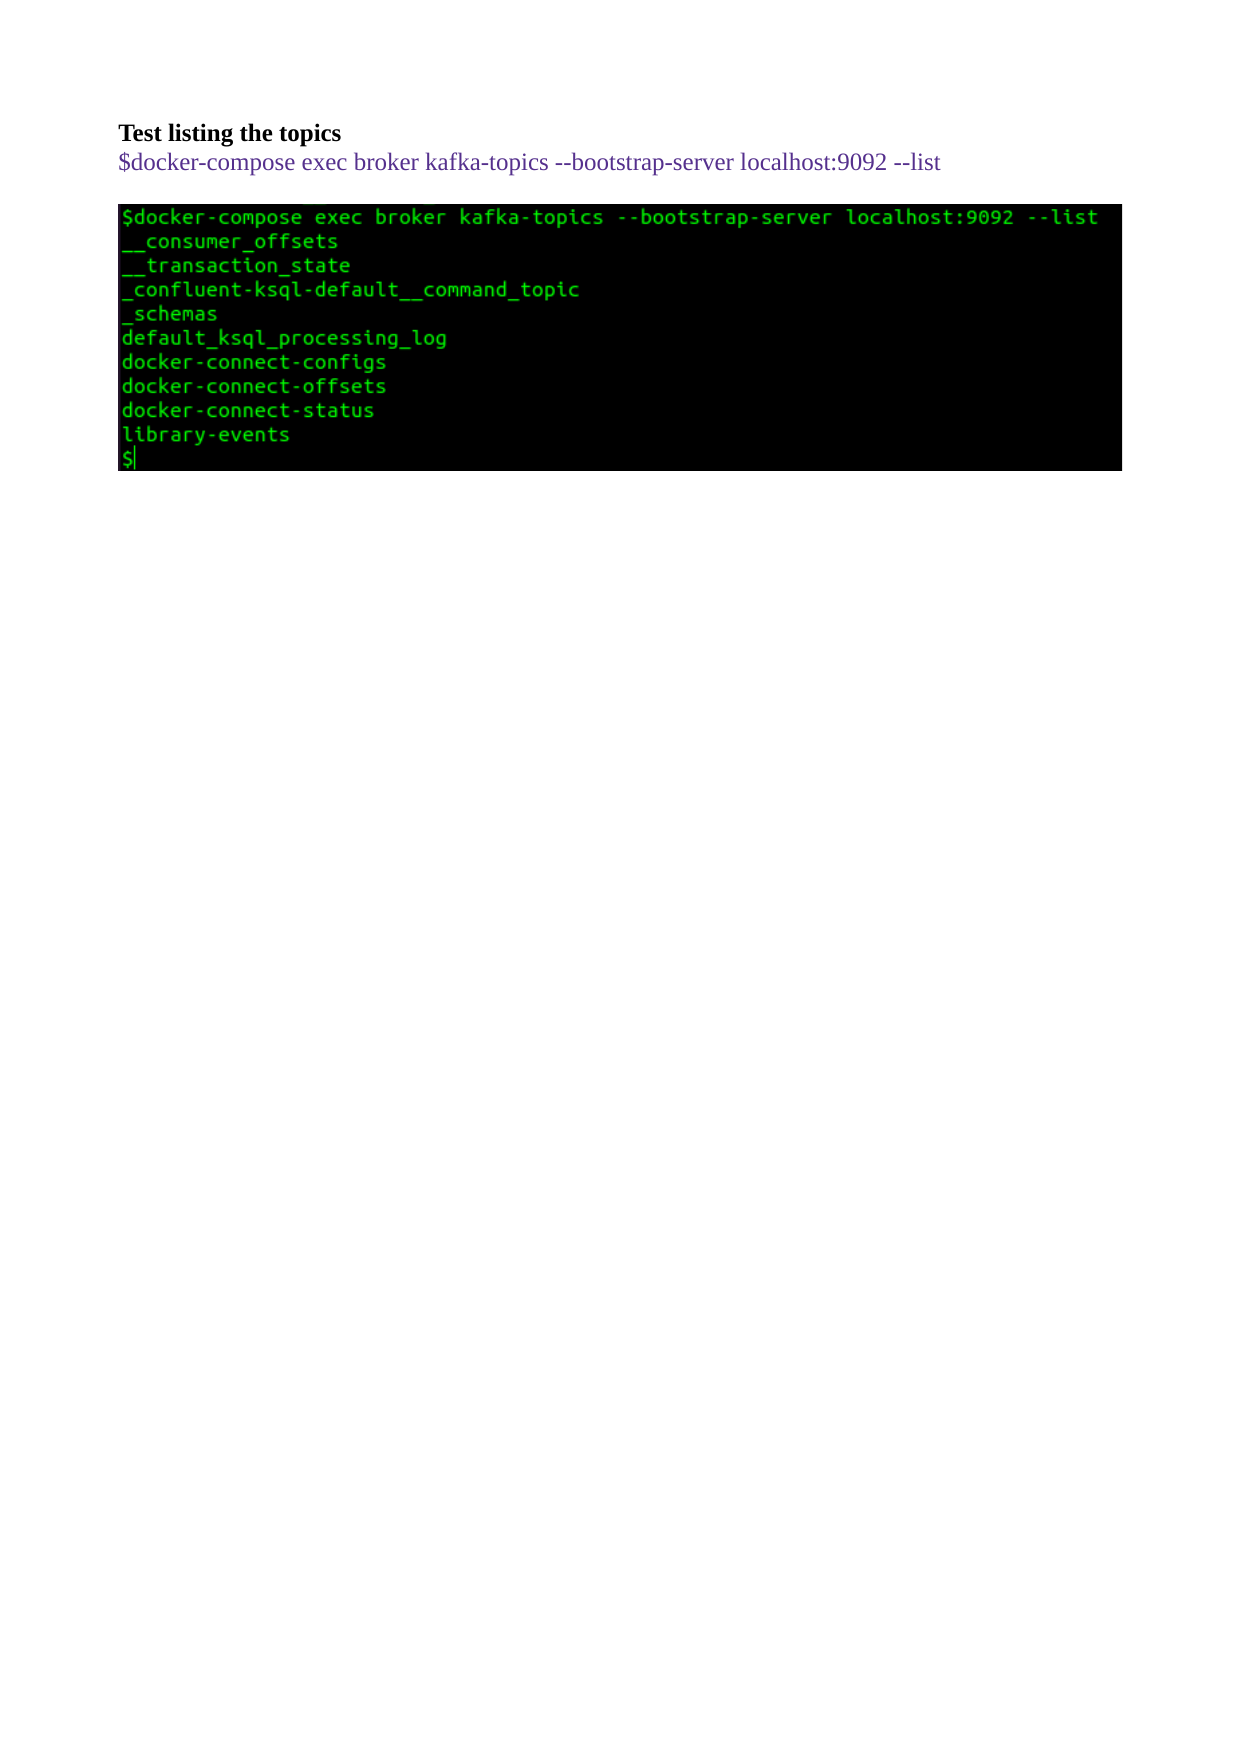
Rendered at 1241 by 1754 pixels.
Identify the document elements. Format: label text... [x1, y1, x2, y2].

picture [118, 204, 1123, 471]
text Test listing the topics [118, 118, 1122, 147]
text $docker-compose exec broker kafka-topics --bootstrap-server localhost:9092 --list [118, 147, 1122, 176]
